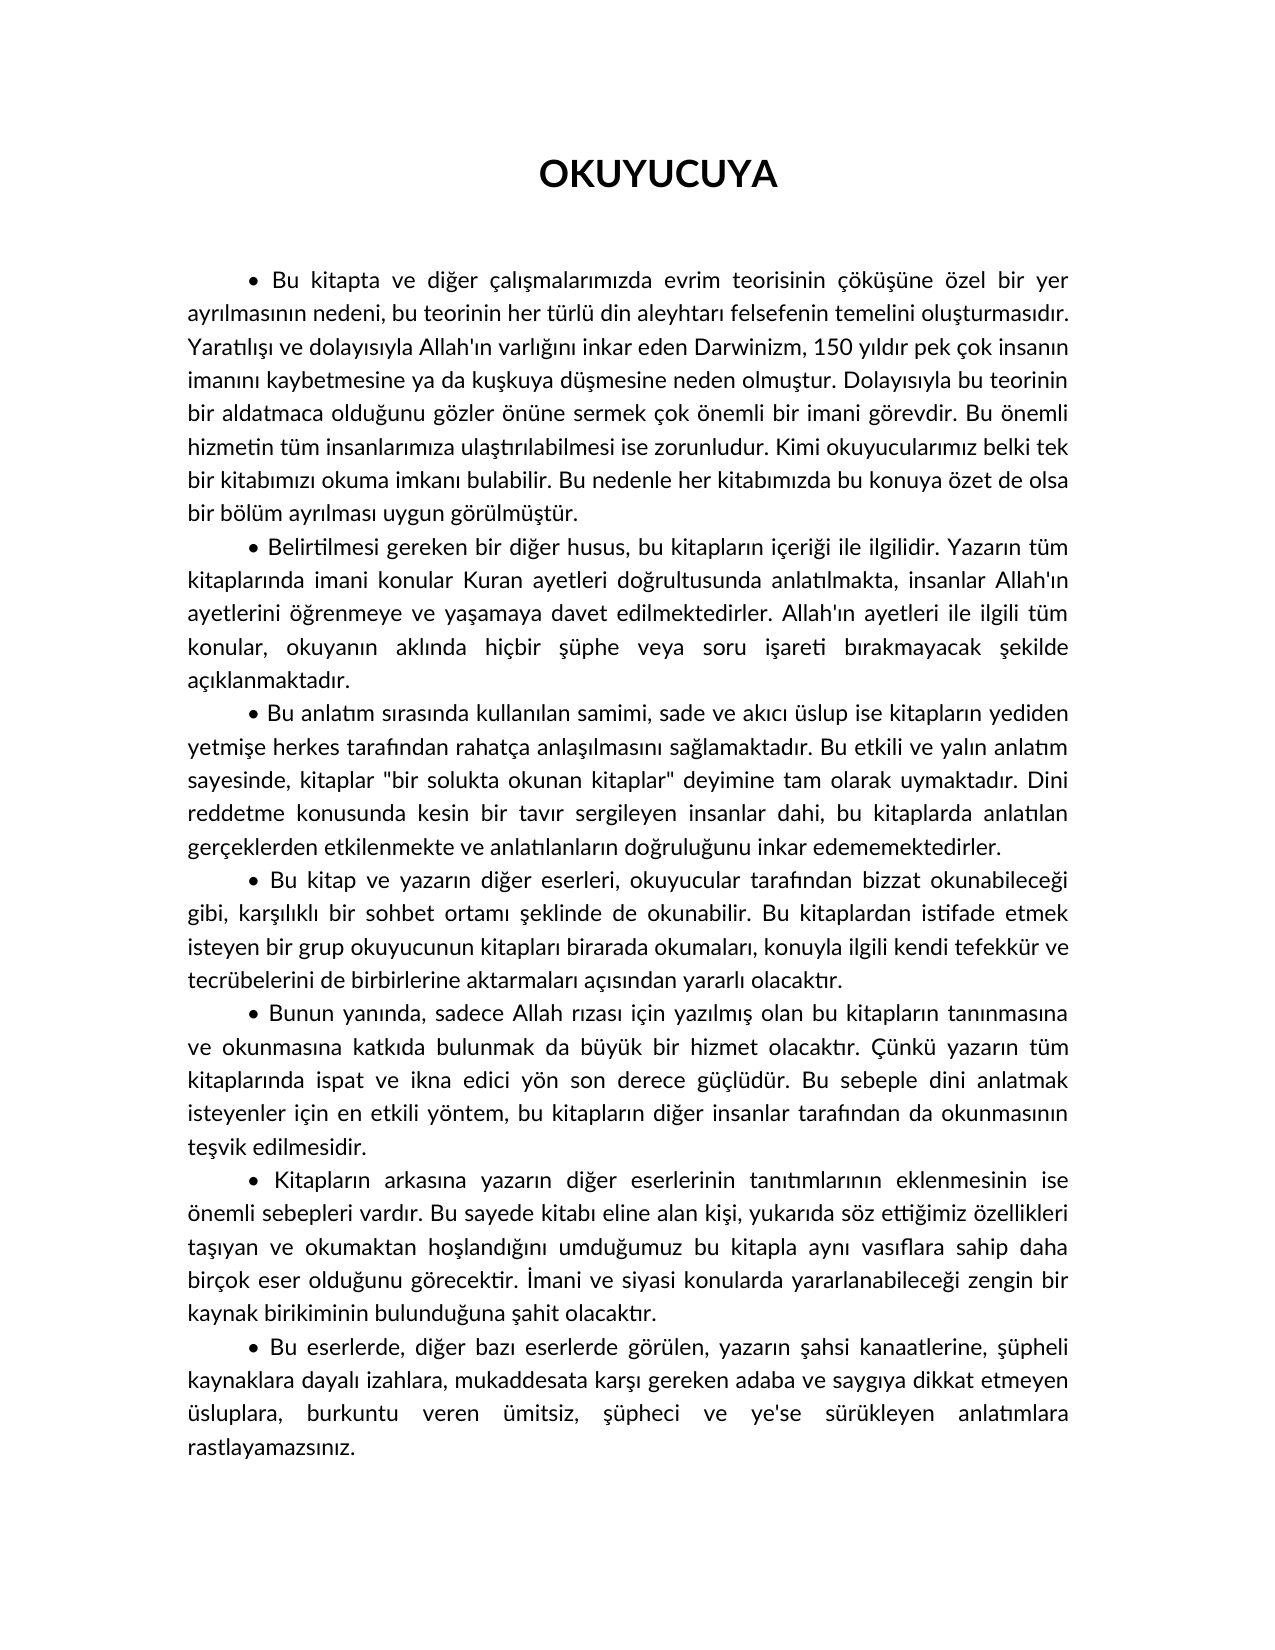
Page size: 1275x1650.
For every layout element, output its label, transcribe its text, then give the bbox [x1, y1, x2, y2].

text • Bunun yanında, sadece Allah rızası için yazılmış olan bu kitapların tanınmasına ve okunmasına katkıda bulunmak da büyük bir hizmet olacaktır. Çünkü yazarın tüm kitaplarında ispat ve ikna edici yön son derece güçlüdür. Bu sebeple dini anlatmak isteyenler için en etkili yöntem, bu kitapların diğer insanlar tarafından da okunmasının teşvik edilmesidir. [187, 995, 1070, 1162]
text • Kitapların arkasına yazarın diğer eserlerinin tanıtımlarının eklenmesinin ise önemli sebepleri vardır. Bu sayede kitabı eline alan kişi, yukarıda söz ettiğimiz özellikleri taşıyan ve okumaktan hoşlandığını umduğumuz bu kitapla aynı vasıflara sahip daha birçok eser olduğunu görecektir. İmani ve siyasi konularda yararlanabileceği zengin bir kaynak birikiminin bulunduğuna şahit olacaktır. [187, 1162, 1070, 1328]
text • Bu kitapta ve diğer çalışmalarımızda evrim teorisinin çöküşüne özel bir yer ayrılmasının nedeni, bu teorinin her türlü din aleyhtarı felsefenin temelini oluşturmasıdır. Yaratılışı ve dolayısıyla Allah'ın varlığını inkar eden Darwinizm, 150 yıldır pek çok insanın imanını kaybetmesine ya da kuşkuya düşmesine neden olmuştur. Dolayısıyla bu teorinin bir aldatmaca olduğunu gözler önüne sermek çok önemli bir imani görevdir. Bu önemli hizmetin tüm insanlarımıza ulaştırılabilmesi ise zorunludur. Kimi okuyucularımız belki tek bir kitabımızı okuma imkanı bulabilir. Bu nedenle her kitabımızda bu konuya özet de olsa bir bölüm ayrılması uygun görülmüştür. [187, 262, 1070, 528]
text • Bu eserlerde, diğer bazı eserlerde görülen, yazarın şahsi kanaatlerine, şüpheli kaynaklara dayalı izahlara, mukaddesata karşı gereken adaba ve saygıya dikkat etmeyen üsluplara, burkuntu veren ümitsiz, şüpheci ve ye'se sürükleyen anlatımlara rastlayamazsınız. [187, 1328, 1070, 1462]
text • Belirtilmesi gereken bir diğer husus, bu kitapların içeriği ile ilgilidir. Yazarın tüm kitaplarında imani konular Kuran ayetleri doğrultusunda anlatılmakta, insanlar Allah'ın ayetlerini öğrenmeye ve yaşamaya davet edilmektedirler. Allah'ın ayetleri ile ilgili tüm konular, okuyanın aklında hiçbir şüphe veya soru işareti bırakmayacak şekilde açıklanmaktadır. [187, 528, 1070, 695]
subtitle OKUYUCUYA [187, 150, 1070, 195]
text • Bu kitap ve yazarın diğer eserleri, okuyucular tarafından bizzat okunabileceği gibi, karşılıklı bir sohbet ortamı şeklinde de okunabilir. Bu kitaplardan istifade etmek isteyen bir grup okuyucunun kitapları birarada okumaları, konuyla ilgili kendi tefekkür ve tecrübelerini de birbirlerine aktarmaları açısından yararlı olacaktır. [187, 862, 1070, 995]
text • Bu anlatım sırasında kullanılan samimi, sade ve akıcı üslup ise kitapların yediden yetmişe herkes tarafından rahatça anlaşılmasını sağlamaktadır. Bu etkili ve yalın anlatım sayesinde, kitaplar "bir solukta okunan kitaplar" deyimine tam olarak uymaktadır. Dini reddetme konusunda kesin bir tavır sergileyen insanlar dahi, bu kitaplarda anlatılan gerçeklerden etkilenmekte ve anlatılanların doğruluğunu inkar edememektedirler. [187, 695, 1070, 862]
